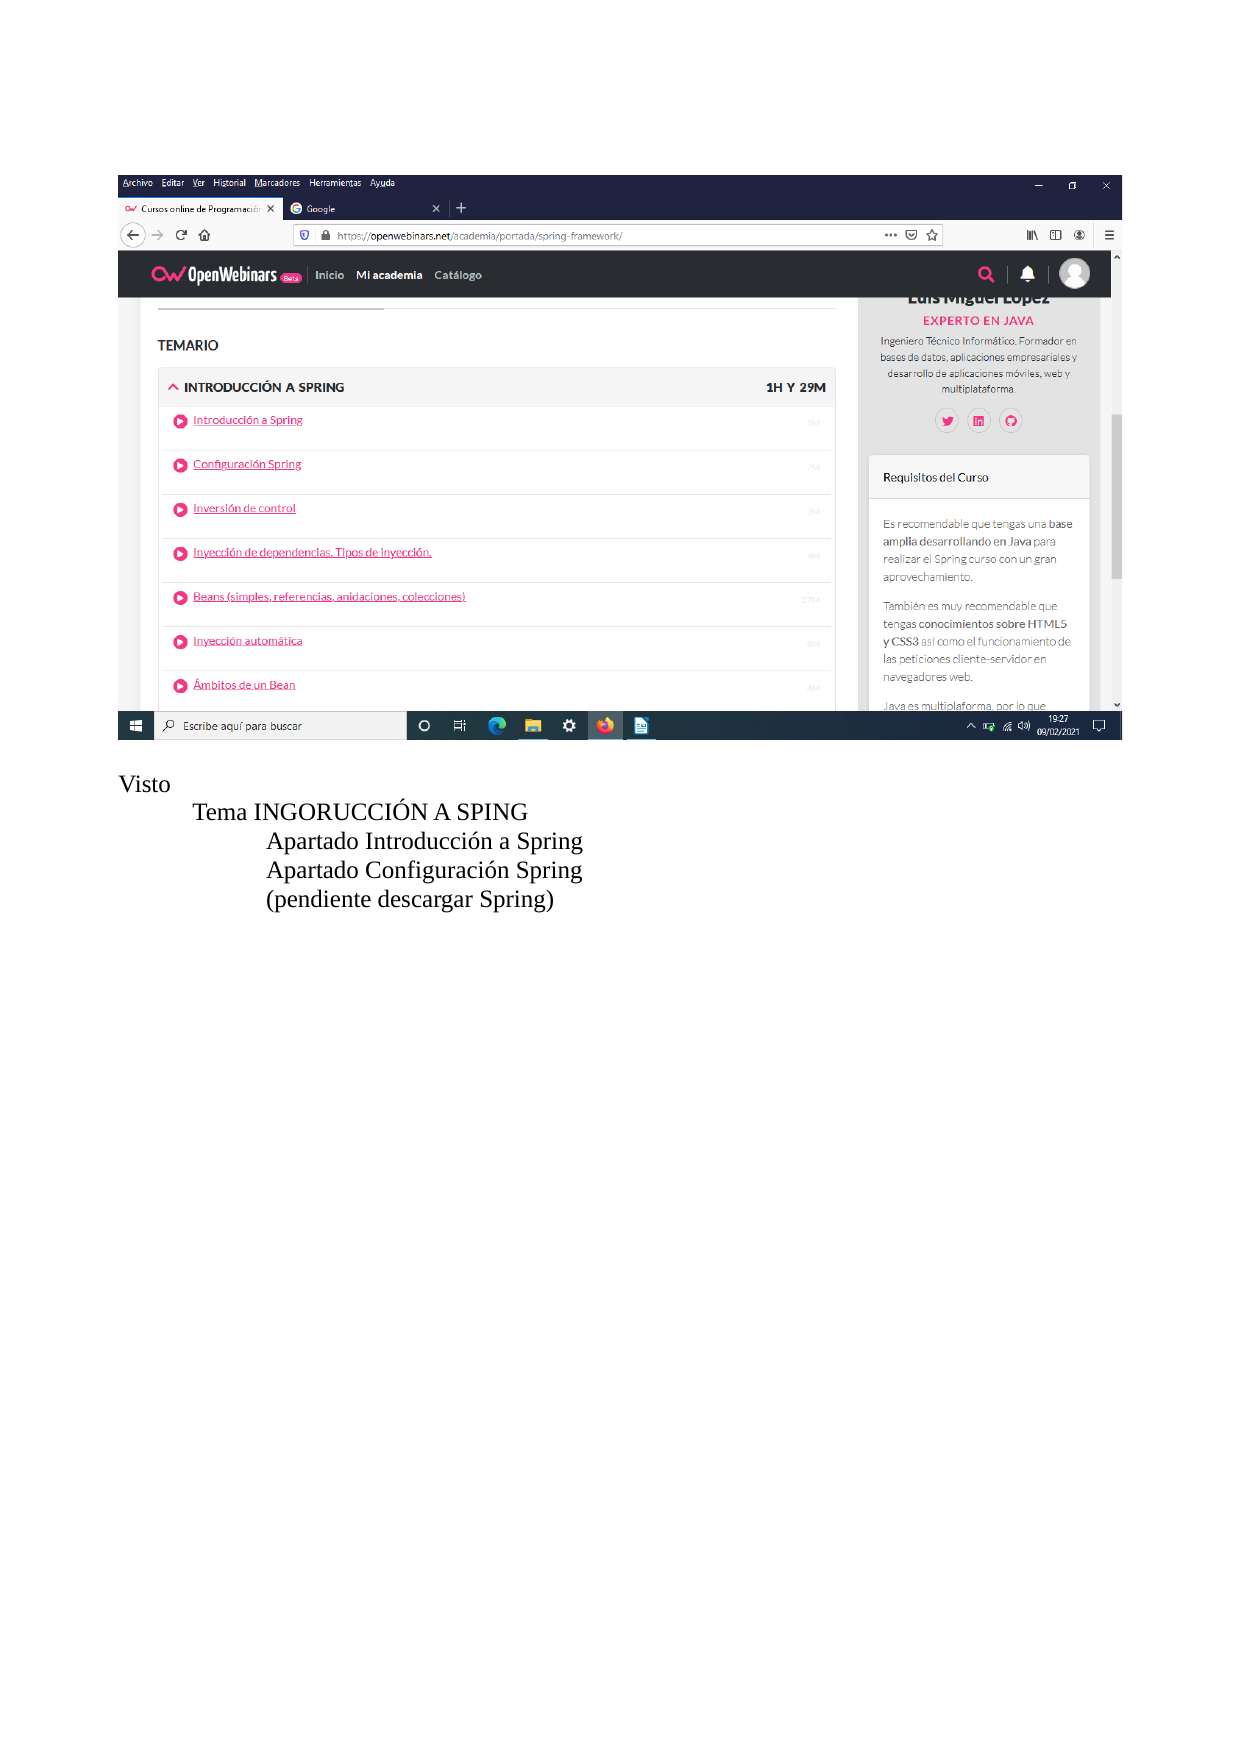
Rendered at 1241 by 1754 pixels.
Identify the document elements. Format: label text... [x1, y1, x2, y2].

picture [118, 175, 1123, 740]
text Apartado Configuración Spring [118, 855, 1122, 884]
text Tema INGORUCCIÓN A SPING [118, 797, 1122, 826]
text Apartado Introducción a Spring [118, 826, 1122, 855]
text (pendiente descargar Spring) [118, 884, 1122, 912]
text Visto [118, 769, 1122, 797]
